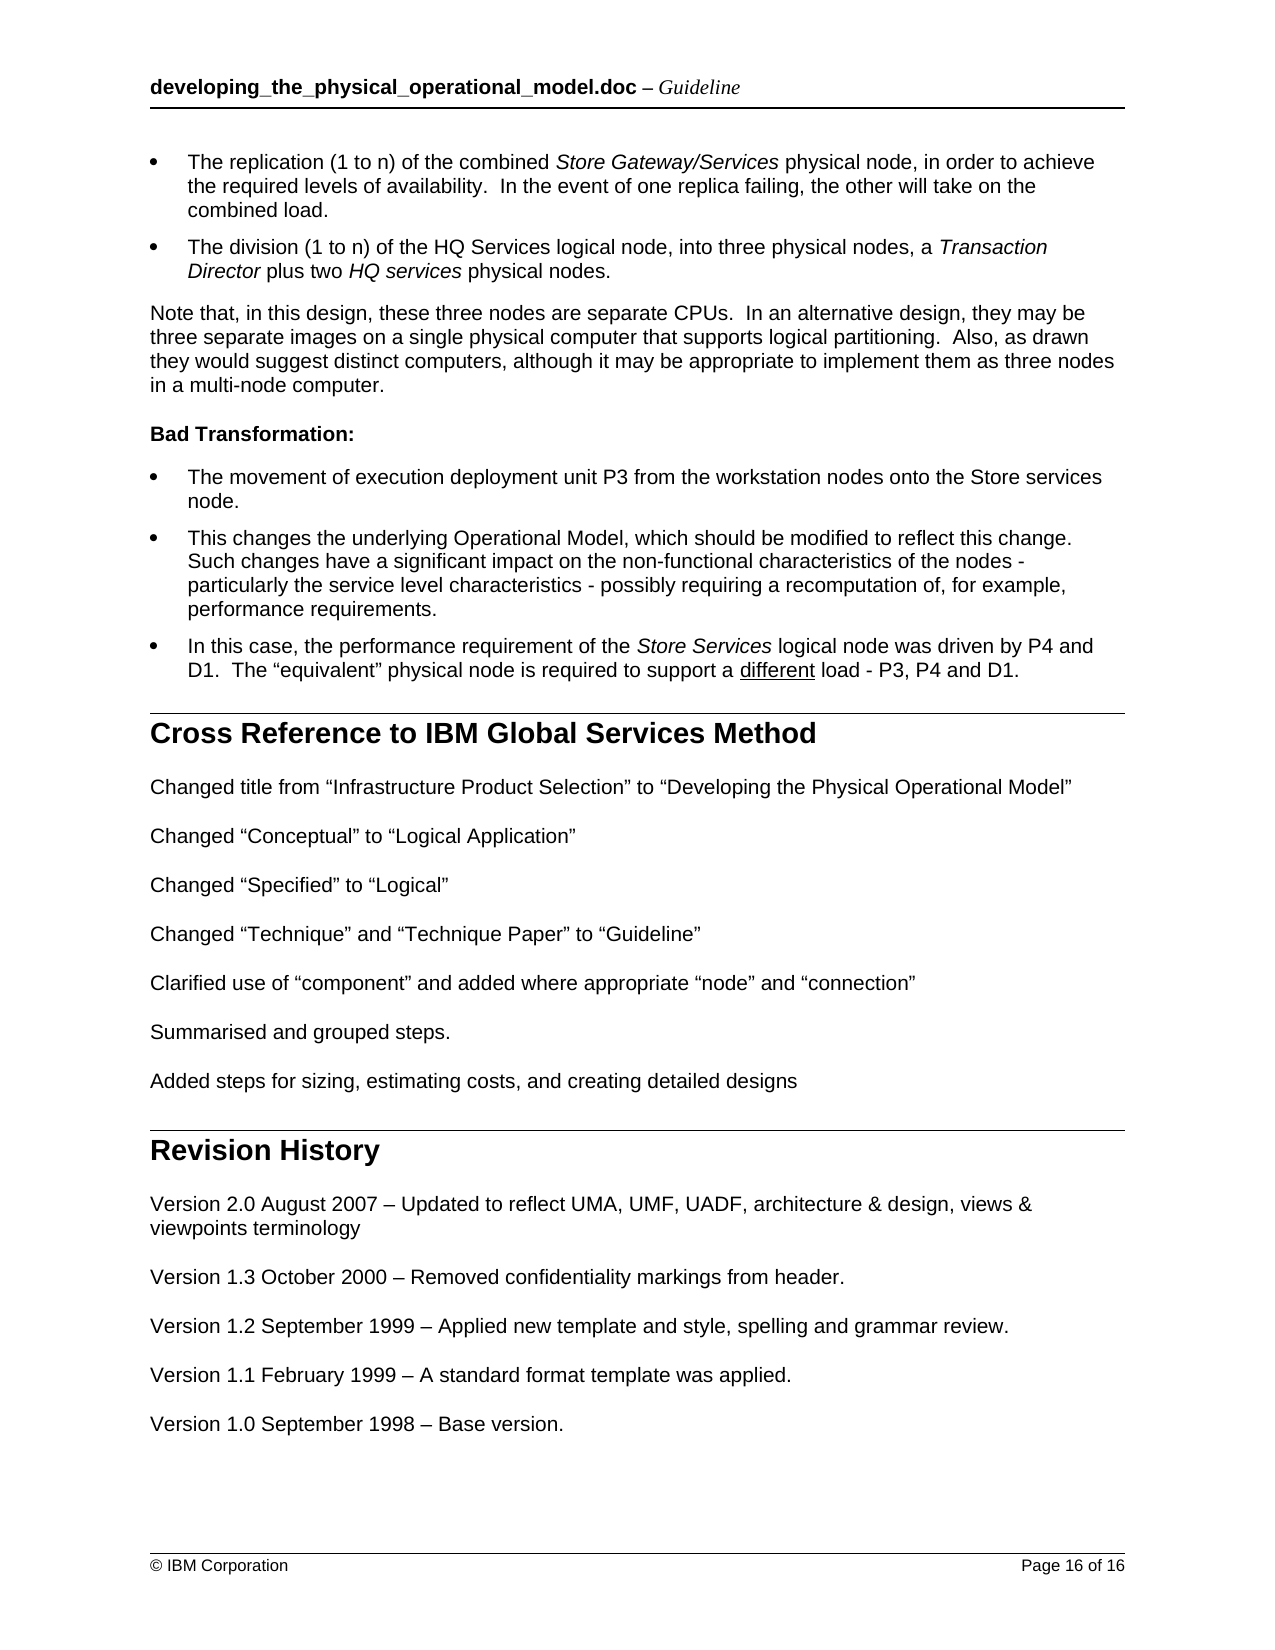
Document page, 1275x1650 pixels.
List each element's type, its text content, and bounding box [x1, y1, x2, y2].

text Revision History [150, 1131, 1125, 1167]
text Changed “Technique” and “Technique Paper” to “Guideline” [150, 922, 1125, 946]
list This changes the underlying Operational Model, which should be modified to reflect this change. Such changes have a significant impact on the non-functional characteristics of the nodes - particularly the service level characteristics - possibly requiring a recomputation of, for example, performance requirements. [150, 525, 1125, 621]
text Version 2.0 August 2007 – Updated to reflect UMA, UMF, UADF, architecture & design, views & viewpoints terminology [150, 1192, 1125, 1239]
text Version 1.1 February 1999 – A standard format template was applied. [150, 1362, 1125, 1386]
text Added steps for sizing, estimating costs, and creating detailed designs [150, 1068, 1125, 1092]
text Changed title from “Infrastructure Product Selection” to “Developing the Physical Operational Model” [150, 775, 1125, 799]
text Version 1.3 October 2000 – Removed confidentiality markings from header. [150, 1264, 1125, 1288]
list The movement of execution deployment unit P3 from the workstation nodes onto the Store services node. [150, 465, 1125, 513]
text Bad Transformation: [150, 422, 1125, 446]
text Changed “Specified” to “Logical” [150, 873, 1125, 897]
text Summarised and grouped steps. [150, 1019, 1125, 1043]
list In this case, the performance requirement of the Store Services logical node was driven by P4 and D1. The “equivalent” physical node is required to support a different load - P3, P4 and D1. [150, 634, 1125, 682]
list The division (1 to n) of the HQ Services logical node, into three physical nodes, a Transaction Director plus two HQ services physical nodes. [150, 234, 1125, 282]
text Cross Reference to IBM Global Services Method [150, 714, 1125, 750]
text Changed “Conceptual” to “Logical Application” [150, 824, 1125, 848]
text Note that, in this design, these three nodes are separate CPUs. In an alternative design, they may be three separate images on a single physical computer that supports logical partitioning. Also, as drawn they would suggest distinct computers, although it may be appropriate to implement them as three nodes in a multi-node computer. [150, 301, 1125, 397]
text Clarified use of “component” and added where appropriate “node” and “connection” [150, 971, 1125, 994]
text Version 1.0 September 1998 – Base version. [150, 1411, 1125, 1435]
text Version 1.2 September 1999 – Applied new template and style, spelling and grammar review. [150, 1313, 1125, 1337]
list The replication (1 to n) of the combined Store Gateway/Services physical node, in order to achieve the required levels of availability. In the event of one replica failing, the other will take on the combined load. [150, 150, 1125, 222]
